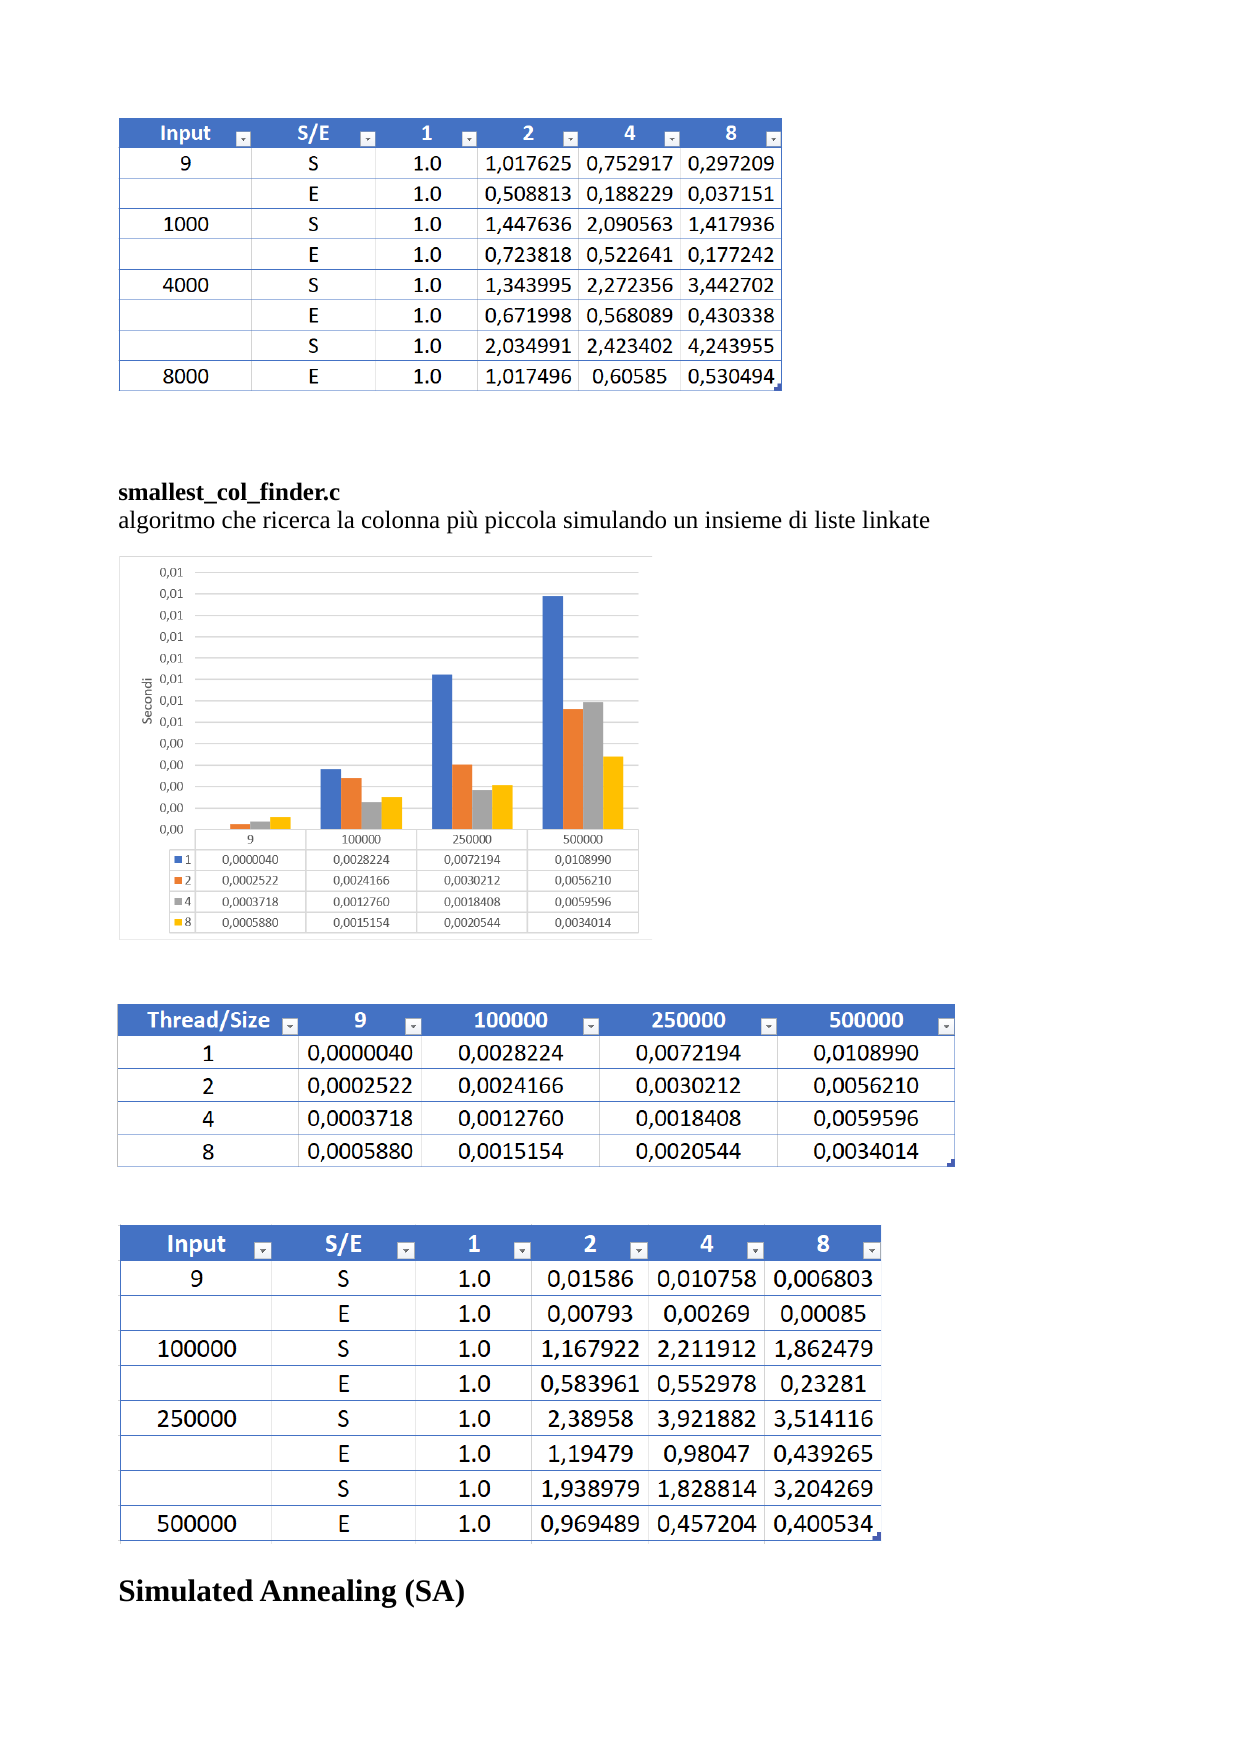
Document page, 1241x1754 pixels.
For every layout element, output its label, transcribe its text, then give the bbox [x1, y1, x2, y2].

text smallest_col_finder.c [118, 477, 1122, 506]
text Simulated Annealing (SA) [118, 1573, 1122, 1608]
text algoritmo che ricerca la colonna più piccola simulando un insieme di liste linkate [118, 506, 1122, 534]
